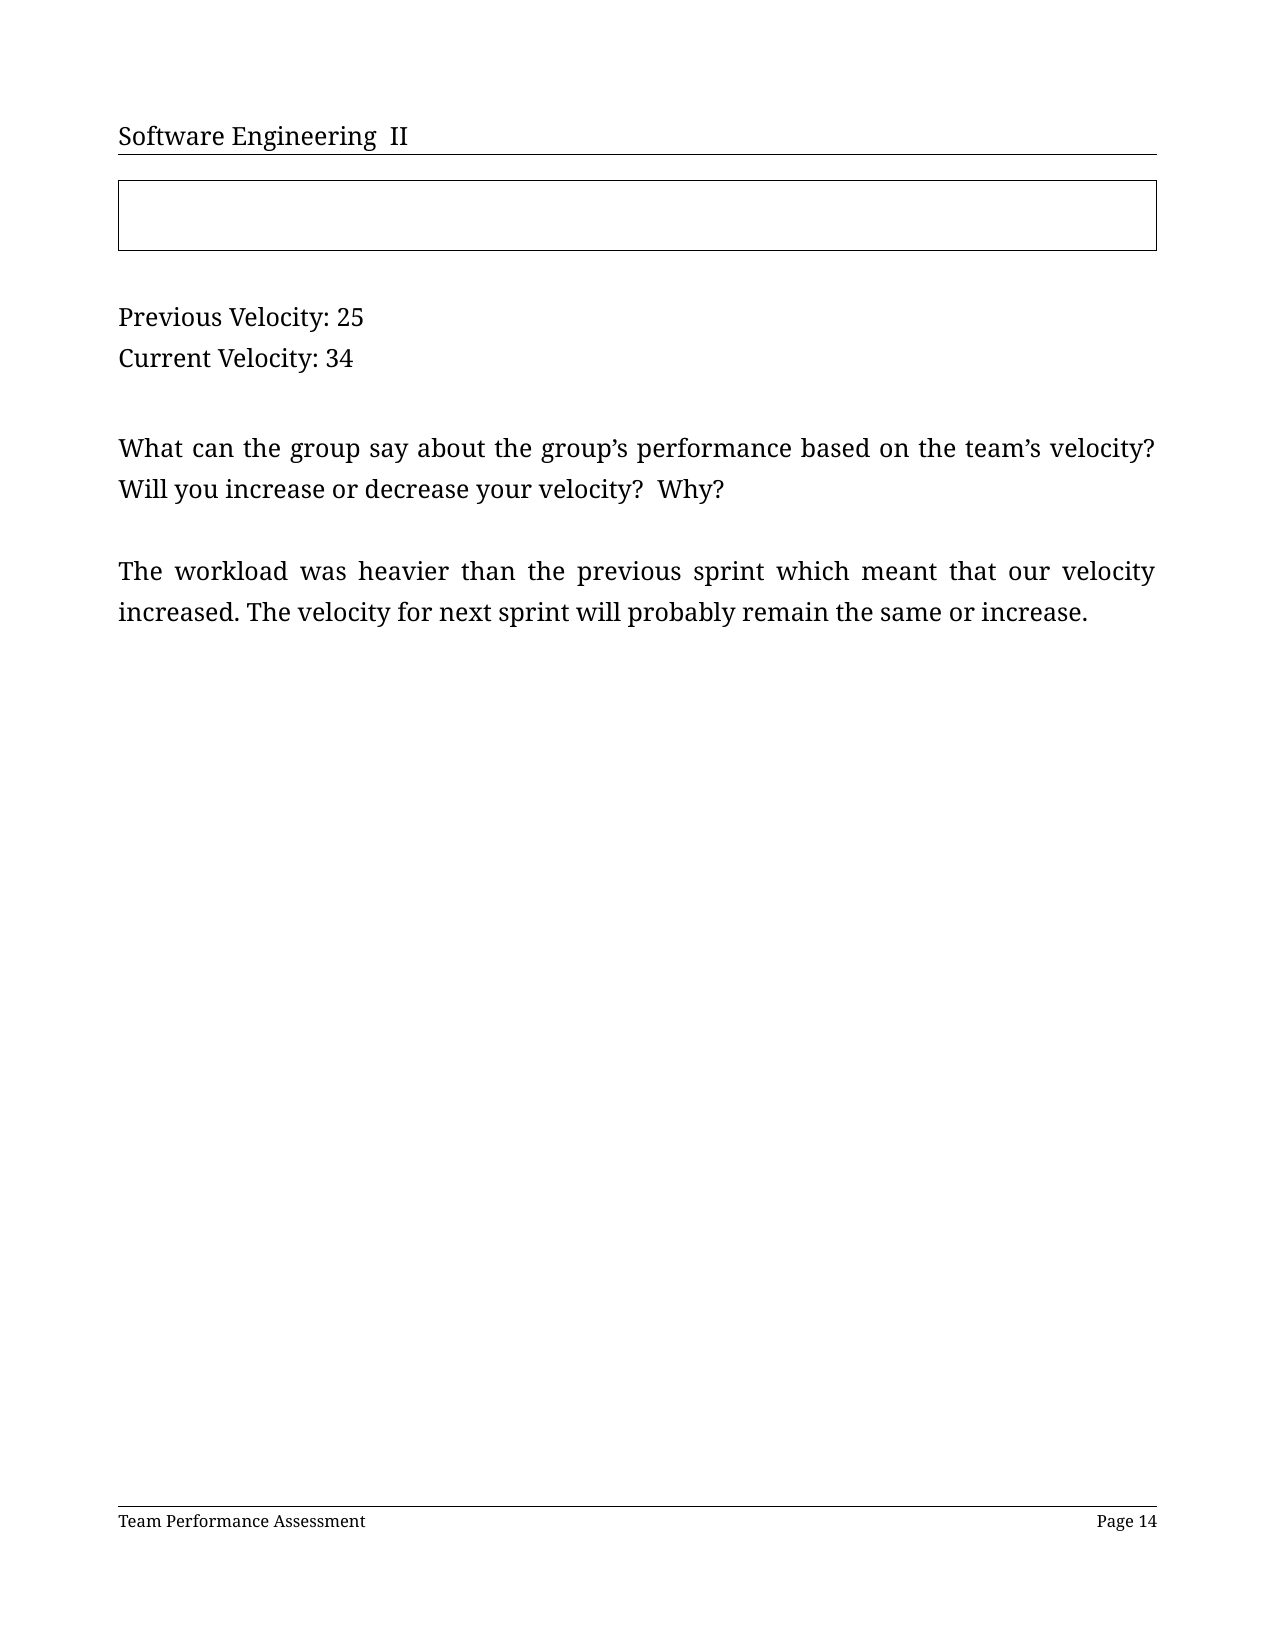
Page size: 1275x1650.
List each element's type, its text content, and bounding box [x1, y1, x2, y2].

text Previous Velocity: 25 [118, 300, 1157, 334]
text The workload was heavier than the previous sprint which meant that our velocity increased. The velocity for next sprint will probably remain the same or increase. [118, 512, 1157, 628]
text What can the group say about the group’s performance based on the team’s velocity? Will you increase or decrease your velocity? Why? [118, 431, 1157, 506]
table_header [119, 181, 1156, 250]
text Current Velocity: 34 [118, 341, 1157, 375]
